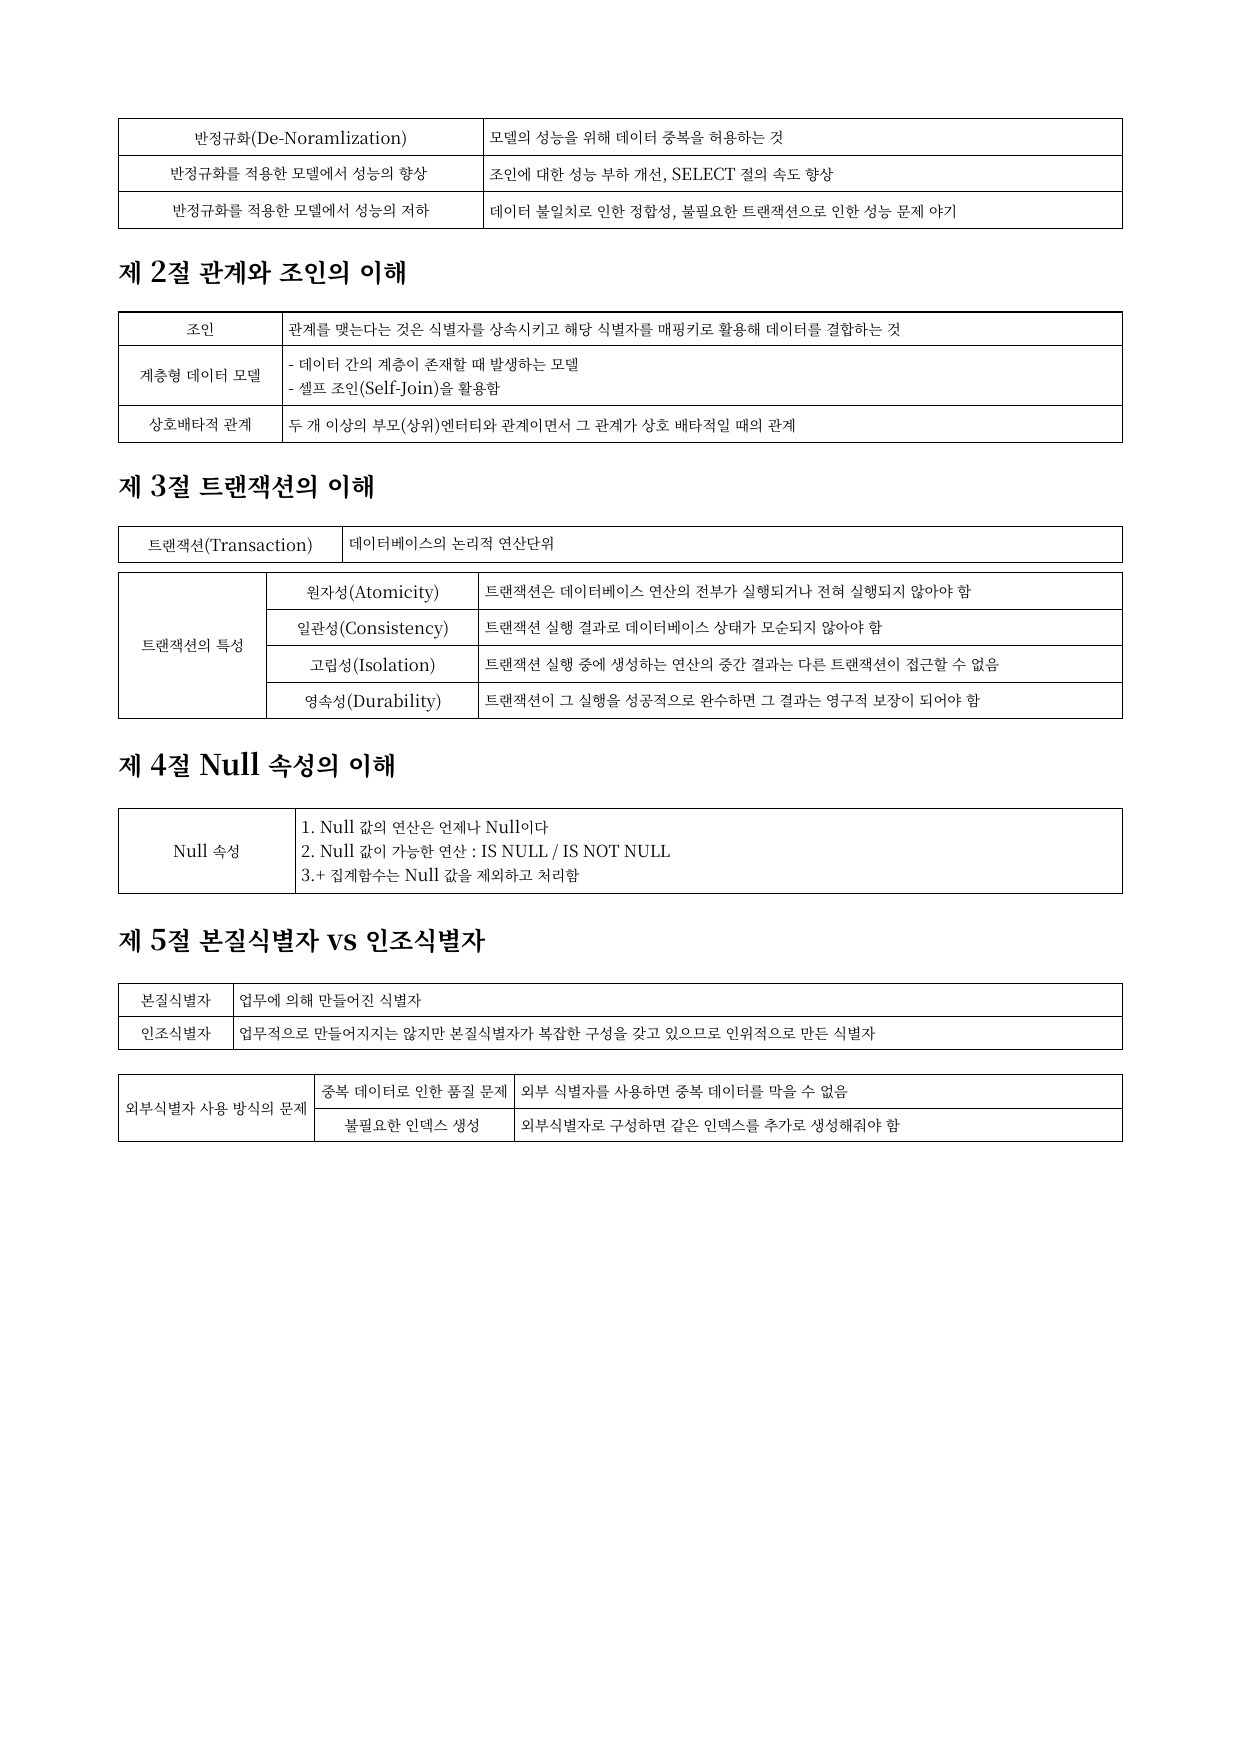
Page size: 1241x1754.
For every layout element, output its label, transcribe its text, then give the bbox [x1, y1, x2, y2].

table_header 트랜잭션은 데이터베이스 연산의 전부가 실행되거나 전혀 실행되지 않아야 함 [479, 573, 1122, 609]
table_cell 고립성(Isolation) [267, 646, 478, 682]
table_header 트랜잭션(Transaction) [119, 527, 342, 562]
table_cell 외부식별자로 구성하면 같은 인덱스를 추가로 생성해줘야 함 [515, 1109, 1122, 1141]
table_cell 계층형 데이터 모델 [119, 346, 282, 405]
table_header 업무에 의해 만들어진 식별자 [234, 984, 1122, 1016]
table_header 관계를 맺는다는 것은 식별자를 상속시키고 해당 식별자를 매핑키로 활용해 데이터를 결합하는 것 [283, 313, 1122, 345]
table_header 트랜잭션의 특성 [119, 573, 266, 718]
table_header 1. Null 값의 연산은 언제나 Null이다 2. Null 값이 가능한 연산 : IS NULL / IS NOT NULL 3.+ 집계함수는 Null 값을 제외하고 처리함 [296, 809, 1122, 892]
text 제 5절 본질식별자 vs 인조식별자 [118, 917, 1122, 958]
table_header 반정규화(De-Noramlization) [119, 119, 483, 154]
table_cell 트랜잭션 실행 중에 생성하는 연산의 중간 결과는 다른 트랜잭션이 접근할 수 없음 [479, 646, 1122, 682]
table_cell 일관성(Consistency) [267, 610, 478, 645]
text 제 2절 관계와 조인의 이해 [118, 249, 1122, 291]
table_cell - 데이터 간의 계층이 존재할 때 발생하는 모델 - 셀프 조인(Self-Join)을 활용함 [283, 346, 1122, 405]
table_header 원자성(Atomicity) [267, 573, 478, 609]
table_header 데이터베이스의 논리적 연산단위 [343, 527, 1122, 562]
table_cell 업무적으로 만들어지지는 않지만 본질식별자가 복잡한 구성을 갖고 있으므로 인위적으로 만든 식별자 [234, 1017, 1122, 1049]
table_header 본질식별자 [119, 984, 233, 1016]
table_cell 트랜잭션 실행 결과로 데이터베이스 상태가 모순되지 않아야 함 [479, 610, 1122, 645]
table_header 모델의 성능을 위해 데이터 중복을 허용하는 것 [484, 119, 1122, 154]
table_cell 영속성(Durability) [267, 683, 478, 718]
table_cell 인조식별자 [119, 1017, 233, 1049]
table_header 외부식별자 사용 방식의 문제 [119, 1075, 314, 1141]
table_cell 데이터 불일치로 인한 정합성, 불필요한 트랜잭션으로 인한 성능 문제 야기 [484, 192, 1122, 227]
table_cell 두 개 이상의 부모(상위)엔터티와 관계이면서 그 관계가 상호 배타적일 때의 관계 [283, 406, 1122, 442]
table_header 중복 데이터로 인한 품질 문제 [315, 1075, 514, 1108]
table_header 조인 [119, 313, 282, 345]
table_cell 불필요한 인덱스 생성 [315, 1109, 514, 1141]
table_cell 트랜잭션이 그 실행을 성공적으로 완수하면 그 결과는 영구적 보장이 되어야 함 [479, 683, 1122, 718]
table_cell 조인에 대한 성능 부하 개선, SELECT 절의 속도 향상 [484, 156, 1122, 191]
table_cell 반정규화를 적용한 모델에서 성능의 향상 [119, 156, 483, 191]
table_cell 상호배타적 관계 [119, 406, 282, 442]
table_header 외부 식별자를 사용하면 중복 데이터를 막을 수 없음 [515, 1075, 1122, 1108]
text 제 4절 Null 속성의 이해 [118, 743, 1122, 784]
table_header Null 속성 [119, 809, 295, 892]
table_cell 반정규화를 적용한 모델에서 성능의 저하 [119, 192, 483, 227]
text 제 3절 트랜잭션의 이해 [118, 464, 1122, 505]
